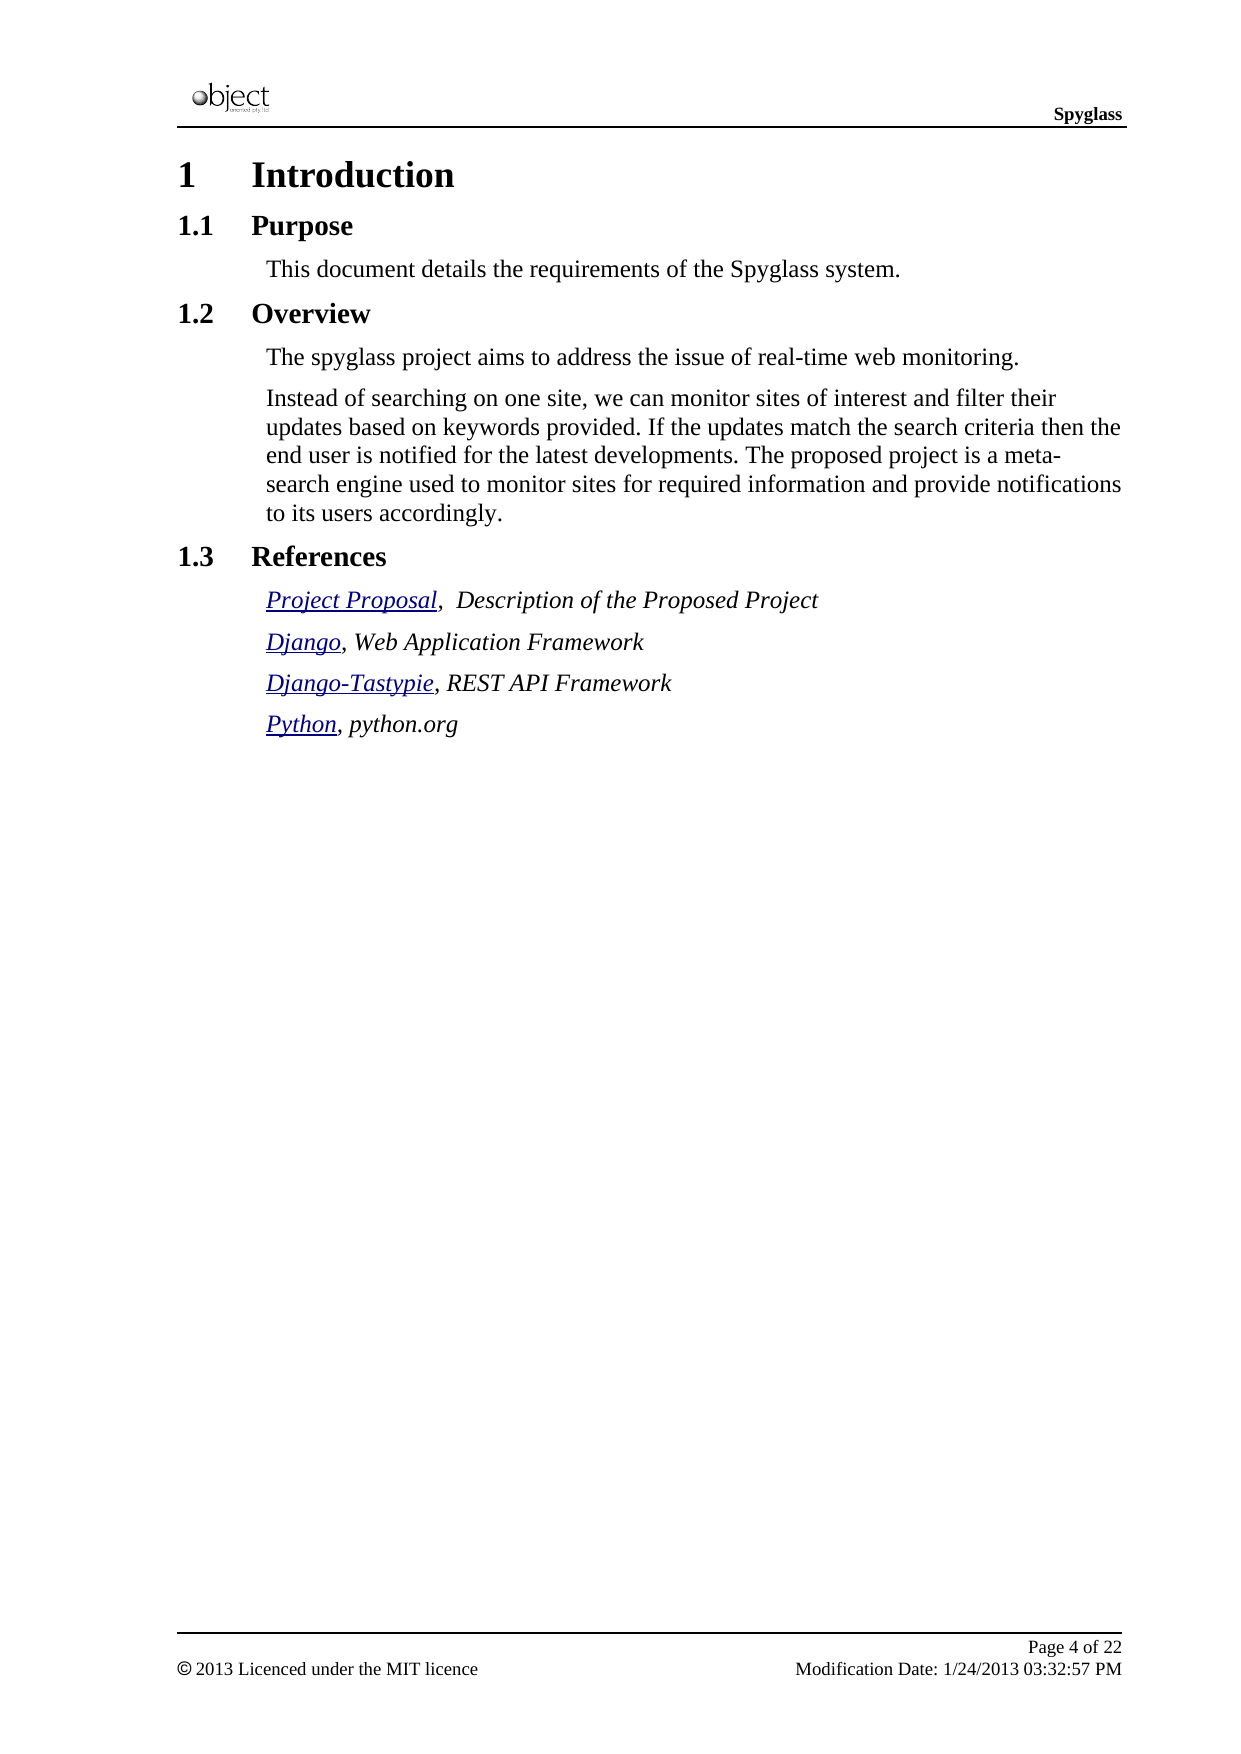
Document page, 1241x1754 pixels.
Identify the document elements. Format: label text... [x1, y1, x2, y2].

text This document details the requirements of the Spyglass system. [266, 254, 1122, 283]
subtitle Overview [177, 296, 1122, 329]
text Django, Web Application Framework [266, 627, 1122, 655]
text Project Proposal, Description of the Proposed Project [266, 585, 1122, 614]
subtitle Purpose [177, 208, 1122, 242]
text Instead of searching on one site, we can monitor sites of interest and filter their updates based on keywords provided. If the updates match the search criteria then the end user is notified for the latest developments. The proposed project is a meta-search engine used to monitor sites for required information and provide notifications to its users accordingly. [266, 383, 1122, 527]
text The spyglass project aims to address the issue of real-time web monitoring. [266, 342, 1122, 371]
text Python, python.org [266, 709, 1122, 738]
subtitle References [177, 539, 1122, 573]
subtitle Introduction [177, 153, 1122, 196]
text Django-Tastypie, REST API Framework [266, 668, 1122, 697]
